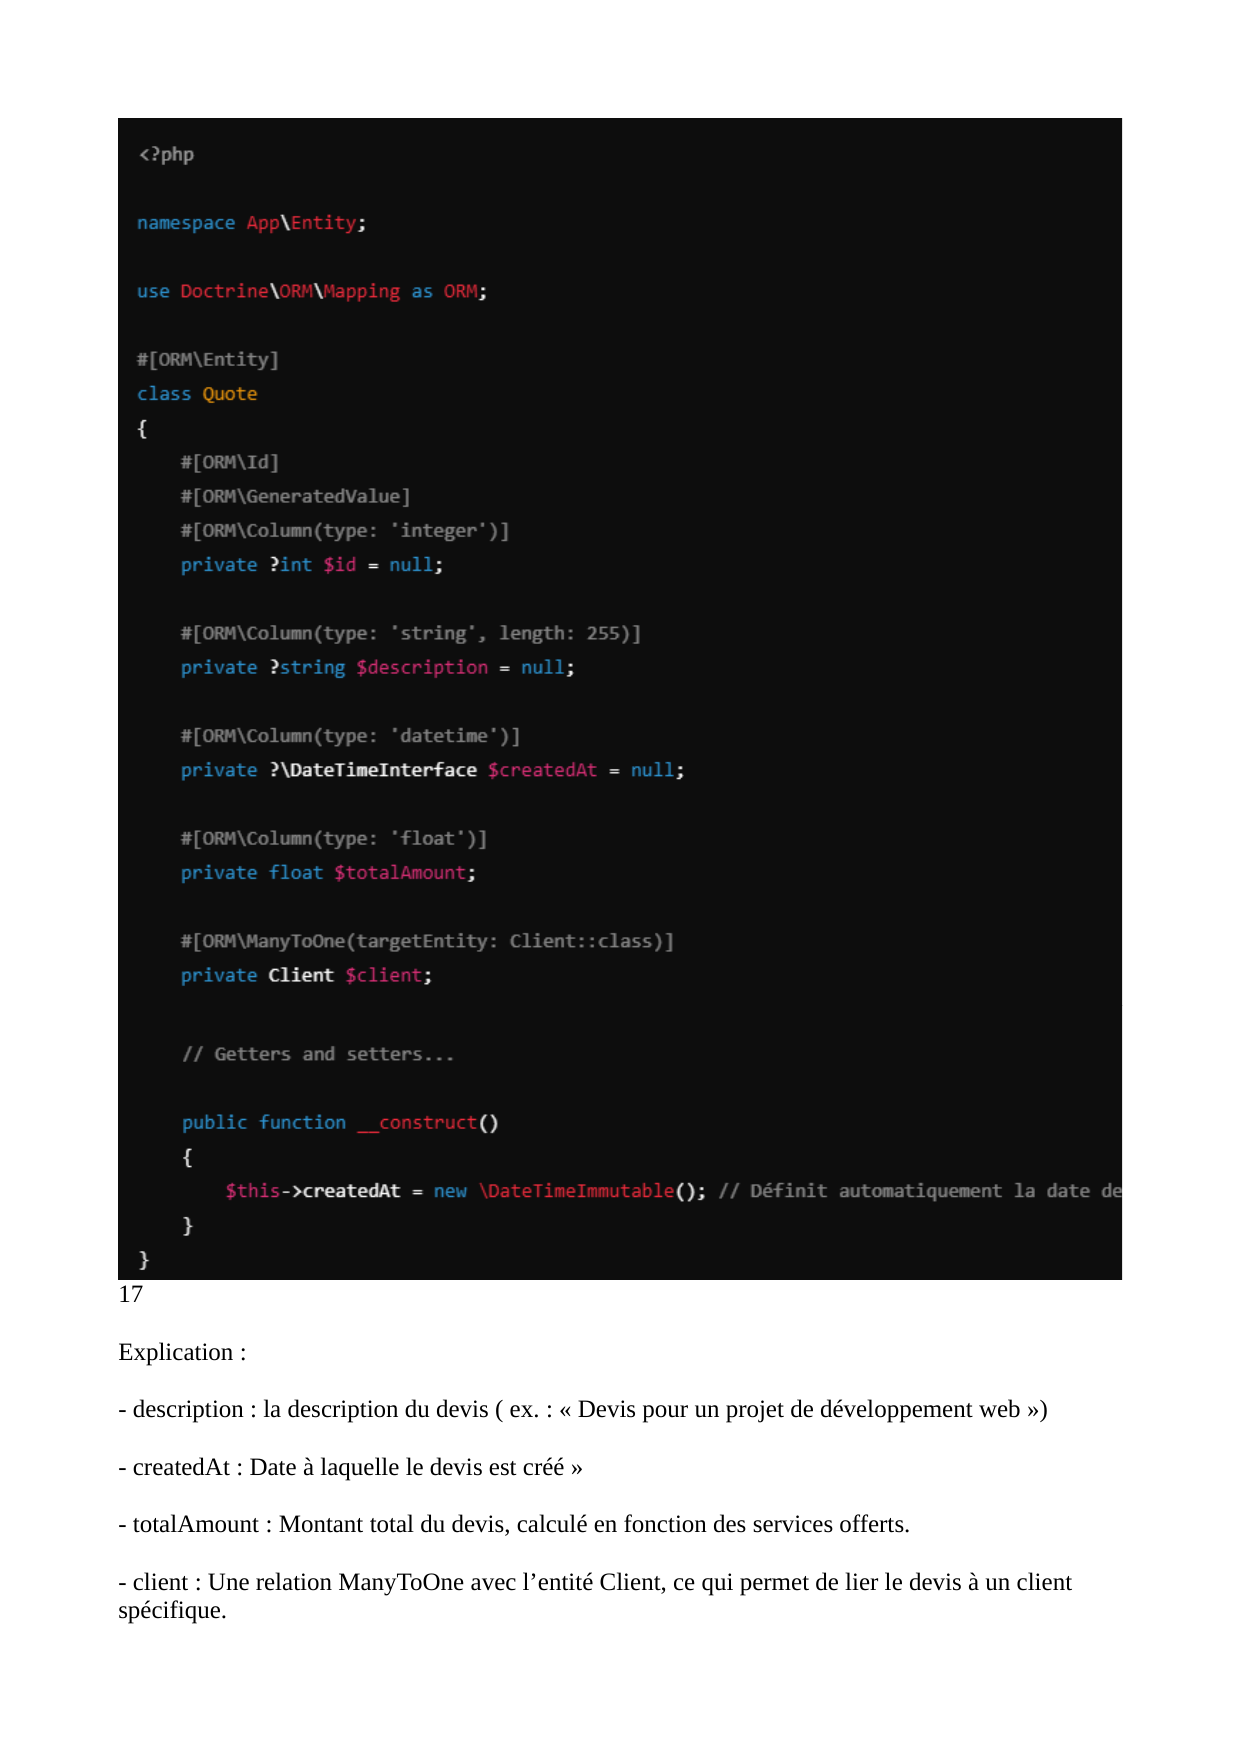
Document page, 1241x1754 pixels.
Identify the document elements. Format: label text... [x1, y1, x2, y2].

text - client : Une relation ManyToOne avec l’entité Client, ce qui permet de lier le devis à un client spécifique. [118, 1567, 1122, 1624]
text Explication : [118, 1337, 1122, 1365]
text 17 [118, 1280, 1122, 1308]
picture [118, 118, 1123, 1280]
text - totalAmount : Montant total du devis, calculé en fonction des services offerts. [118, 1509, 1122, 1538]
text - createdAt : Date à laquelle le devis est créé » [118, 1452, 1122, 1480]
text - description : la description du devis ( ex. : « Devis pour un projet de développement web ») [118, 1394, 1122, 1423]
